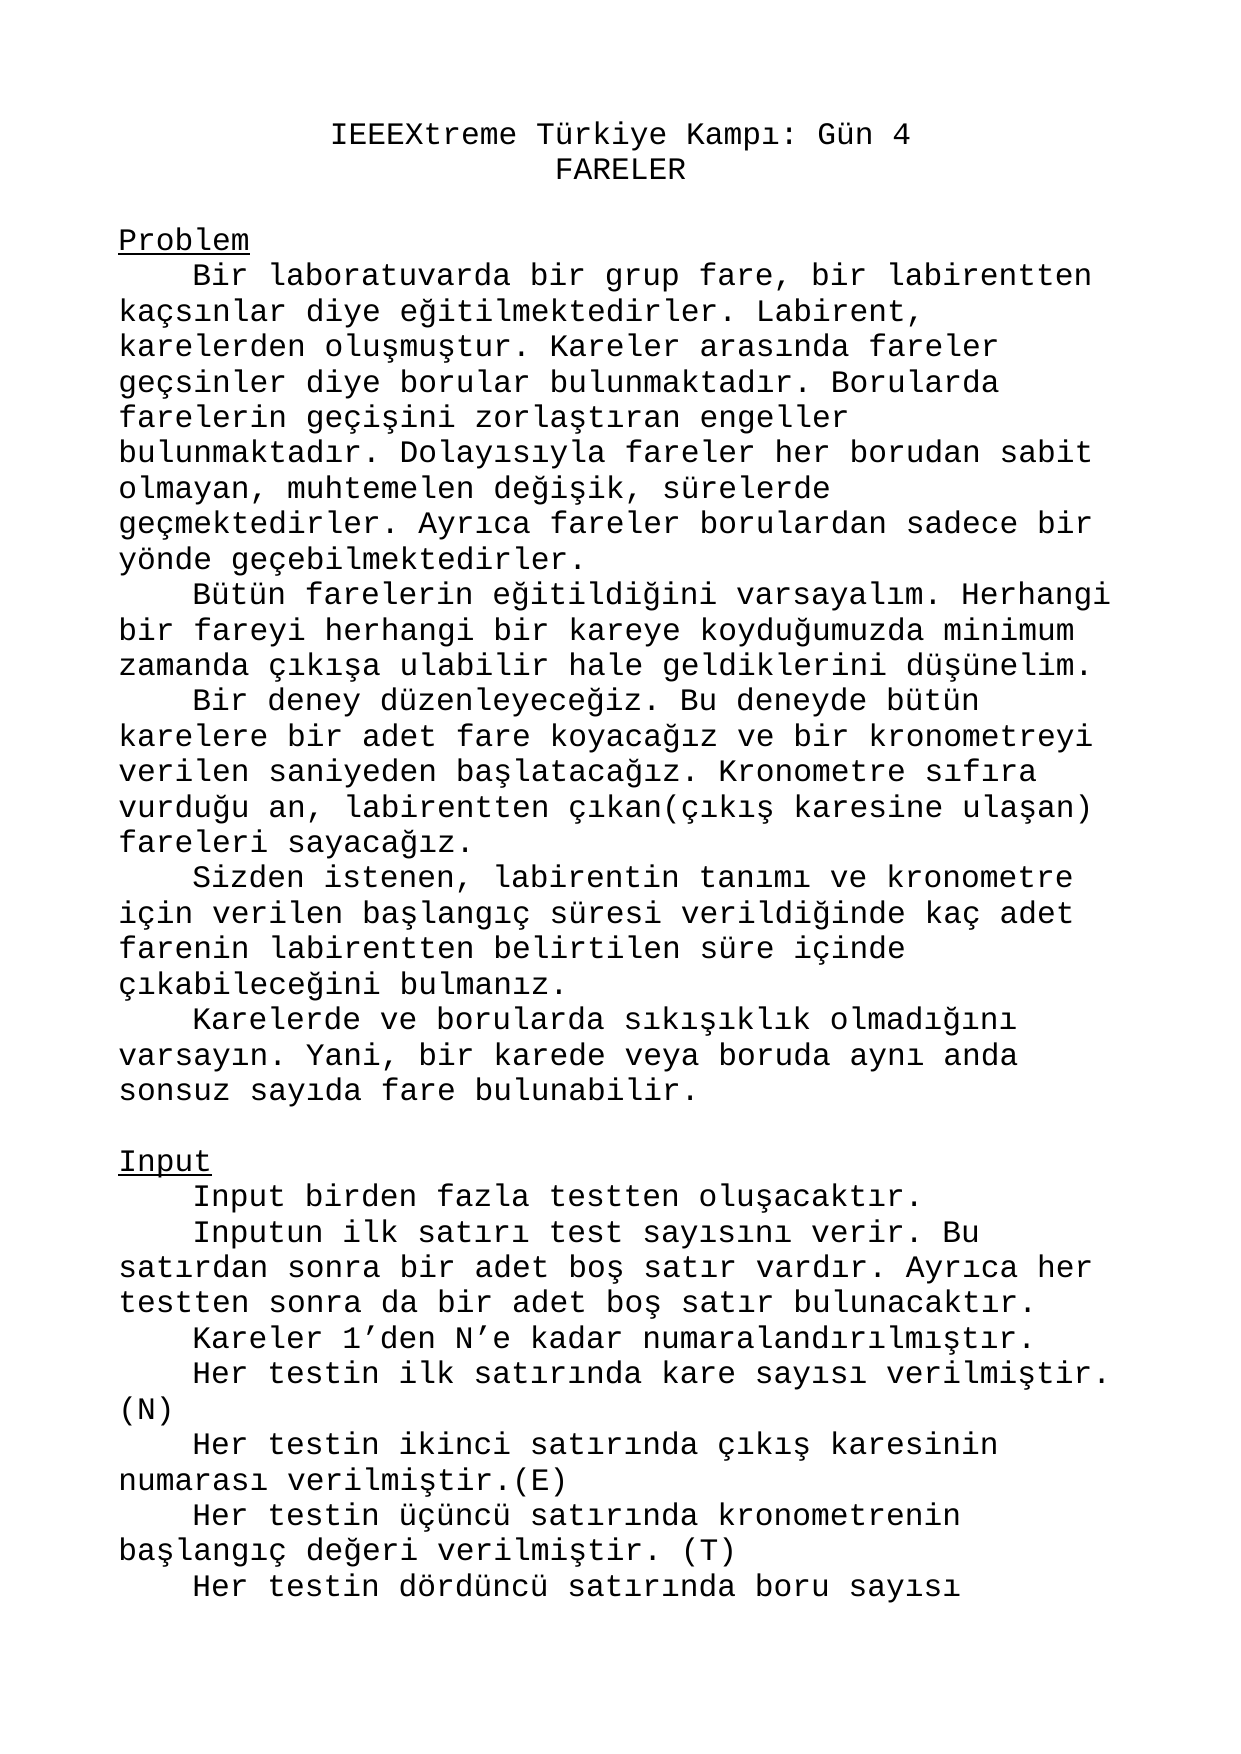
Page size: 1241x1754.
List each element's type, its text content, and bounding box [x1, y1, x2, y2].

text Bir laboratuvarda bir grup fare, bir labirentten kaçsınlar diye eğitilmektedirler. Labirent, karelerden oluşmuştur. Kareler arasında fareler geçsinler diye borular bulunmaktadır. Borularda farelerin geçişini zorlaştıran engeller bulunmaktadır. Dolayısıyla fareler her borudan sabit olmayan, muhtemelen değişik, sürelerde geçmektedirler. Ayrıca fareler borulardan sadece bir yönde geçebilmektedirler. [118, 260, 1122, 578]
text Her testin ikinci satırında çıkış karesinin numarası verilmiştir.(E) [118, 1428, 1122, 1499]
text IEEEXtreme Türkiye Kampı: Gün 4 [118, 118, 1122, 153]
text Sizden istenen, labirentin tanımı ve kronometre için verilen başlangıç süresi verildiğinde kaç adet farenin labirentten belirtilen süre içinde çıkabileceğini bulmanız. [118, 862, 1122, 1003]
text Input birden fazla testten oluşacaktır. [118, 1181, 1122, 1216]
text Bir deney düzenleyeceğiz. Bu deneyde bütün karelere bir adet fare koyacağız ve bir kronometreyi verilen saniyeden başlatacağız. Kronometre sıfıra vurduğu an, labirentten çıkan(çıkış karesine ulaşan) fareleri sayacağız. [118, 685, 1122, 862]
text FARELER [118, 153, 1122, 189]
text Her testin ilk satırında kare sayısı verilmiştir.(N) [118, 1358, 1122, 1428]
text Kareler 1’den N’e kadar numaralandırılmıştır. [118, 1322, 1122, 1358]
text Input [118, 1145, 1122, 1181]
text Her testin dördüncü satırında boru sayısı [118, 1570, 1122, 1606]
text Bütün farelerin eğitildiğini varsayalım. Herhangi bir fareyi herhangi bir kareye koyduğumuzda minimum zamanda çıkışa ulabilir hale geldiklerini düşünelim. [118, 578, 1122, 685]
text Inputun ilk satırı test sayısını verir. Bu satırdan sonra bir adet boş satır vardır. Ayrıca her testten sonra da bir adet boş satır bulunacaktır. [118, 1216, 1122, 1322]
text Her testin üçüncü satırında kronometrenin başlangıç değeri verilmiştir. (T) [118, 1499, 1122, 1570]
text Problem [118, 224, 1122, 260]
text Karelerde ve borularda sıkışıklık olmadığını varsayın. Yani, bir karede veya boruda aynı anda sonsuz sayıda fare bulunabilir. [118, 1003, 1122, 1110]
